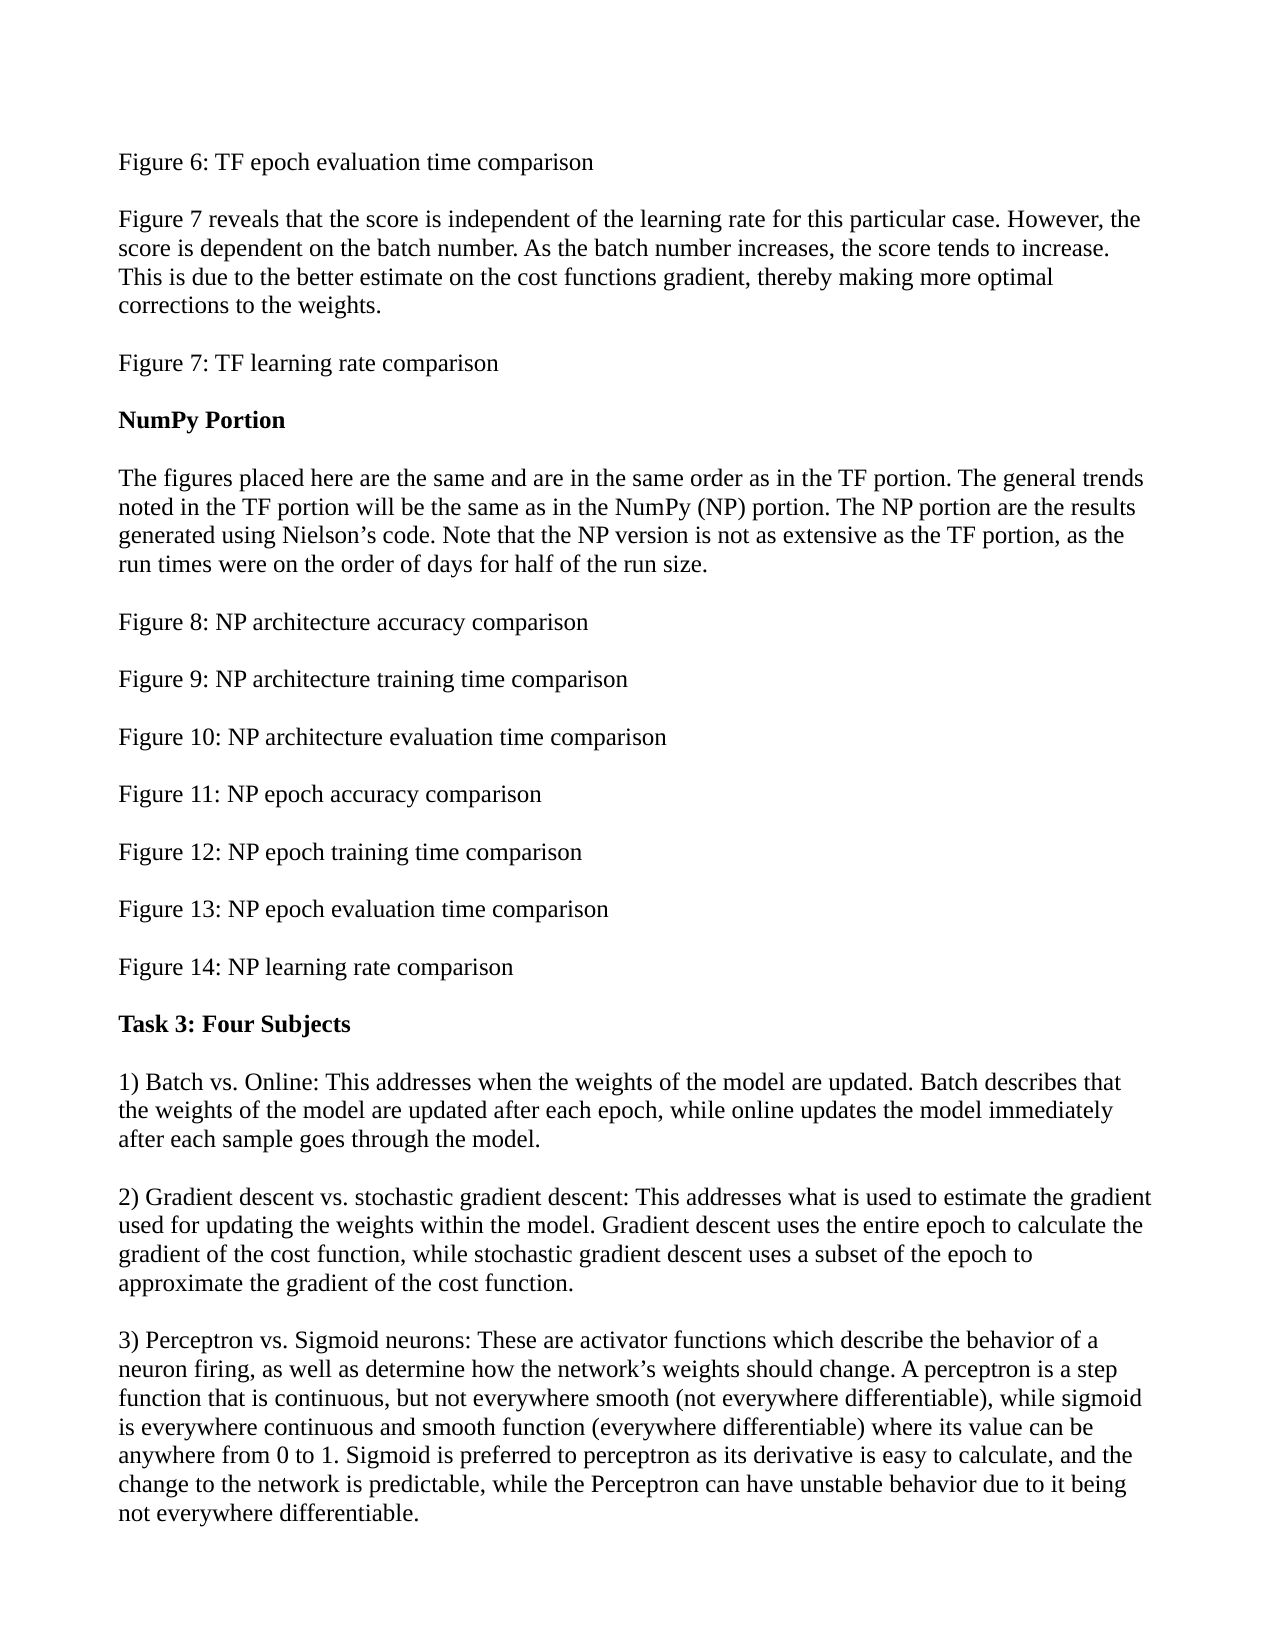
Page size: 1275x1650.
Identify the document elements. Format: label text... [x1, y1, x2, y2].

text Figure 7 reveals that the score is independent of the learning rate for this particular case. However, the score is dependent on the batch number. As the batch number increases, the score tends to increase. This is due to the better estimate on the cost functions gradient, thereby making more optimal corrections to the weights. [118, 204, 1157, 319]
text Figure 8: NP architecture accuracy comparison [118, 607, 1157, 636]
text Task 3: Four Subjects [118, 1009, 1157, 1038]
text Figure 7: TF learning rate comparison [118, 348, 1157, 377]
text Figure 14: NP learning rate comparison [118, 952, 1157, 981]
text Figure 11: NP epoch accuracy comparison [118, 779, 1157, 808]
text Figure 6: TF epoch evaluation time comparison [118, 147, 1157, 176]
text The figures placed here are the same and are in the same order as in the TF portion. The general trends noted in the TF portion will be the same as in the NumPy (NP) portion. The NP portion are the results generated using Nielson’s code. Note that the NP version is not as extensive as the TF portion, as the run times were on the order of days for half of the run size. [118, 463, 1157, 578]
text 2) Gradient descent vs. stochastic gradient descent: This addresses what is used to estimate the gradient used for updating the weights within the model. Gradient descent uses the entire epoch to calculate the gradient of the cost function, while stochastic gradient descent uses a subset of the epoch to approximate the gradient of the cost function. [118, 1182, 1157, 1297]
text Figure 10: NP architecture evaluation time comparison [118, 722, 1157, 751]
text 1) Batch vs. Online: This addresses when the weights of the model are updated. Batch describes that the weights of the model are updated after each epoch, while online updates the model immediately after each sample goes through the model. [118, 1067, 1157, 1153]
text Figure 13: NP epoch evaluation time comparison [118, 894, 1157, 923]
text Figure 12: NP epoch training time comparison [118, 837, 1157, 866]
text NumPy Portion [118, 406, 1157, 434]
text Figure 9: NP architecture training time comparison [118, 664, 1157, 693]
text 3) Perceptron vs. Sigmoid neurons: These are activator functions which describe the behavior of a neuron firing, as well as determine how the network’s weights should change. A perceptron is a step function that is continuous, but not everywhere smooth (not everywhere differentiable), while sigmoid is everywhere continuous and smooth function (everywhere differentiable) where its value can be anywhere from 0 to 1. Sigmoid is preferred to perceptron as its derivative is easy to calculate, and the change to the network is predictable, while the Perceptron can have unstable behavior due to it being not everywhere differentiable. [118, 1326, 1157, 1527]
